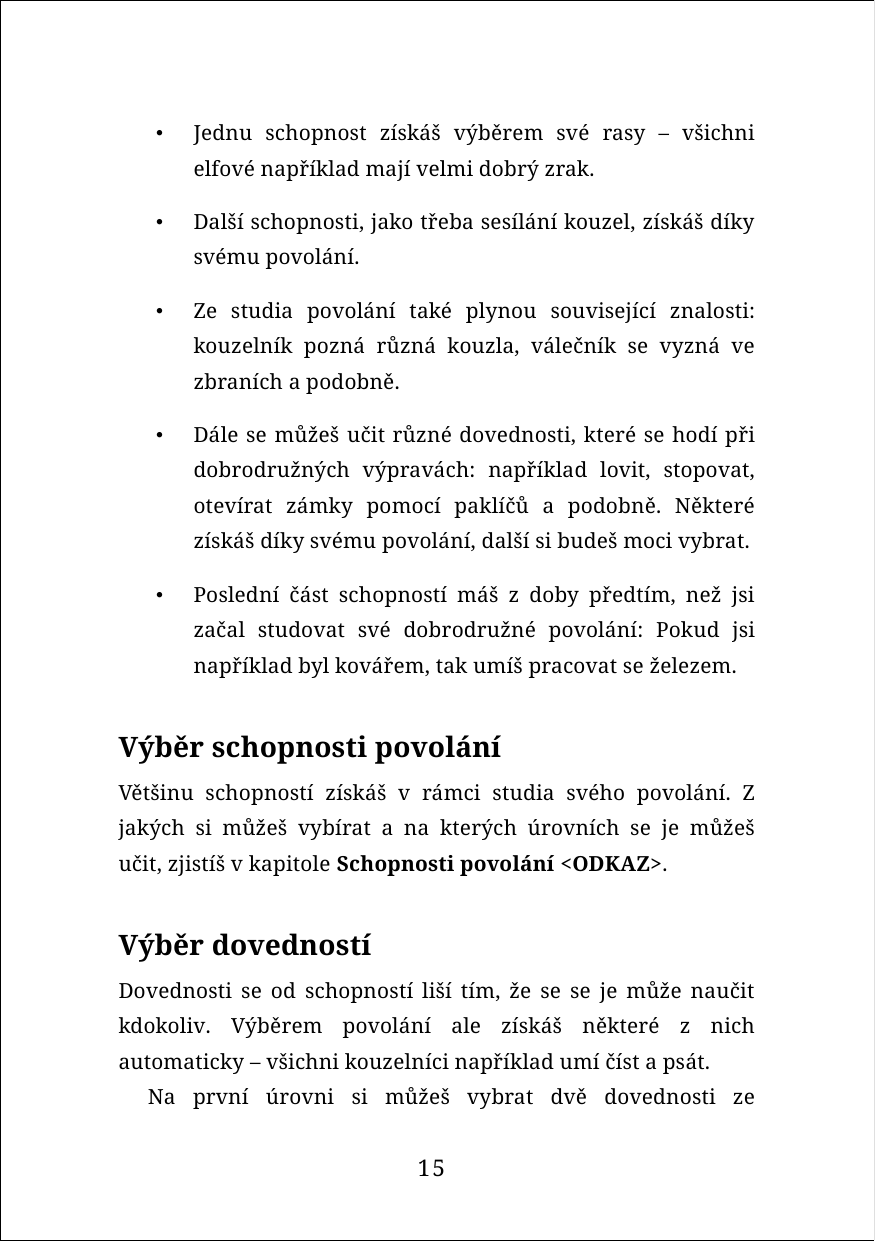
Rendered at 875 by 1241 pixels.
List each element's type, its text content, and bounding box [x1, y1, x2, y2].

list Poslední část schopností máš z doby předtím, než jsi začal studovat své dobrodružné povolání: Pokud jsi například byl kovářem, tak umíš pracovat se železem. [156, 580, 756, 679]
subtitle Výběr schopnosti povolání [118, 728, 756, 766]
text Většinu schopností získáš v rámci studia svého povolání. Z jakých si můžeš vybírat a na kterých úrovních se je můžeš učit, zjistíš v kapitole Schopnosti povolání <ODKAZ>. [118, 778, 756, 877]
list Další schopnosti, jako třeba sesílání kouzel, získáš díky svému povolání. [156, 207, 756, 271]
list Jednu schopnost získáš výběrem své rasy – všichni elfové například mají velmi dobrý zrak. [156, 118, 756, 182]
list Dále se můžeš učit různé dovednosti, které se hodí při dobrodružných výpravách: například lovit, stopovat, otevírat zámky pomocí paklíčů a podobně. Některé získáš díky svému povolání, další si budeš moci vybrat. [156, 420, 756, 555]
subtitle Výběr dovedností [118, 926, 756, 964]
list Ze studia povolání také plynou související znalosti: kouzelník pozná různá kouzla, válečník se vyzná ve zbraních a podobně. [156, 296, 756, 395]
text Dovednosti se od schopností liší tím, že se se je může naučit kdokoliv. Výběrem povolání ale získáš některé z nich automaticky – všichni kouzelníci například umí číst a psát. Na první úrovni si můžeš vybrat dvě dovednosti ze [118, 976, 756, 1111]
